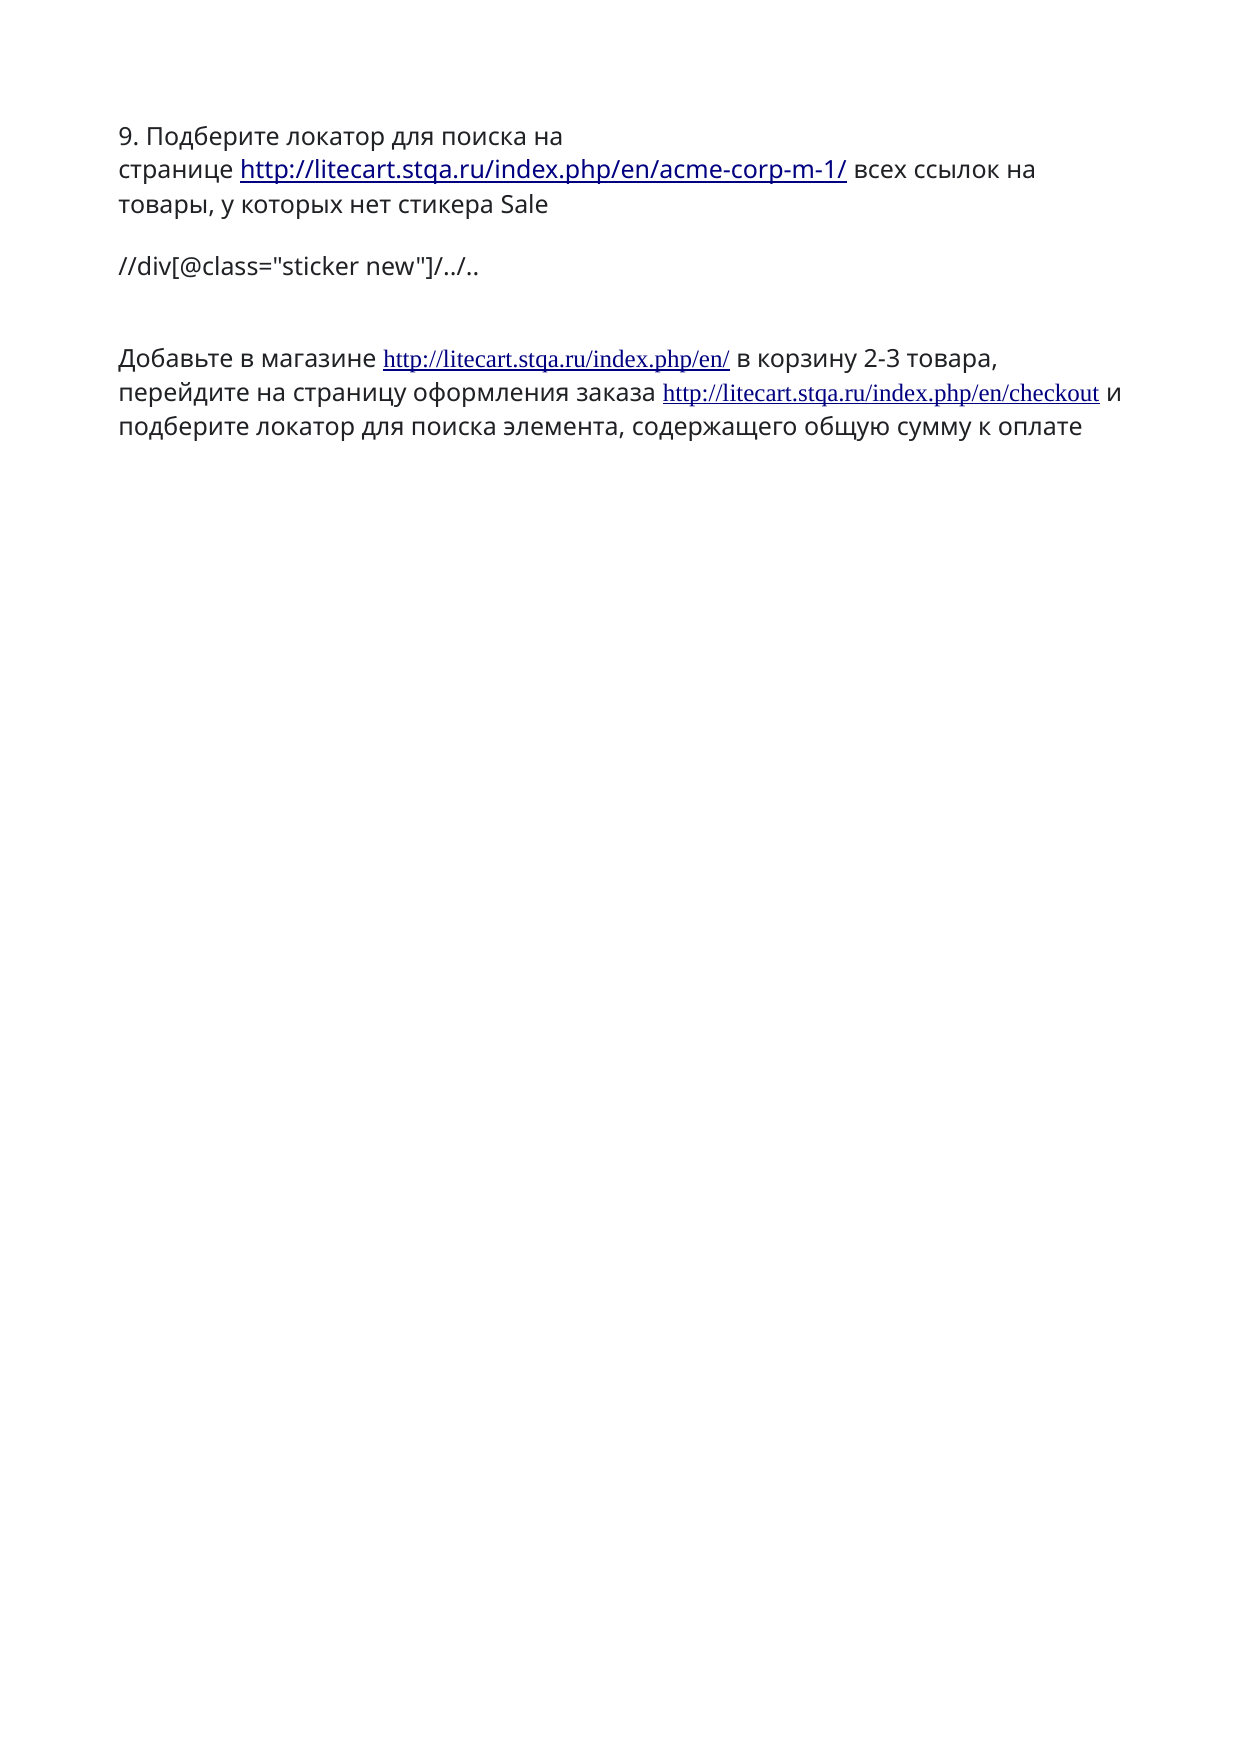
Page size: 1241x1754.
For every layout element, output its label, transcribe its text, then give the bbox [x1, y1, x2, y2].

text Добавьте в магазине http://litecart.stqa.ru/index.php/en/ в корзину 2-3 товара, перейдите на страницу оформления заказа http://litecart.stqa.ru/index.php/en/checkout и подберите локатор для поиска элемента, содержащего общую сумму к оплате [118, 341, 1122, 443]
text 9. Подберите локатор для поиска на странице http://litecart.stqa.ru/index.php/en/acme-corp-m-1/ всех ссылок на товары, у которых нет стикера Sale [118, 118, 1122, 220]
text //div[@class="sticker new"]/../.. [118, 249, 1122, 283]
